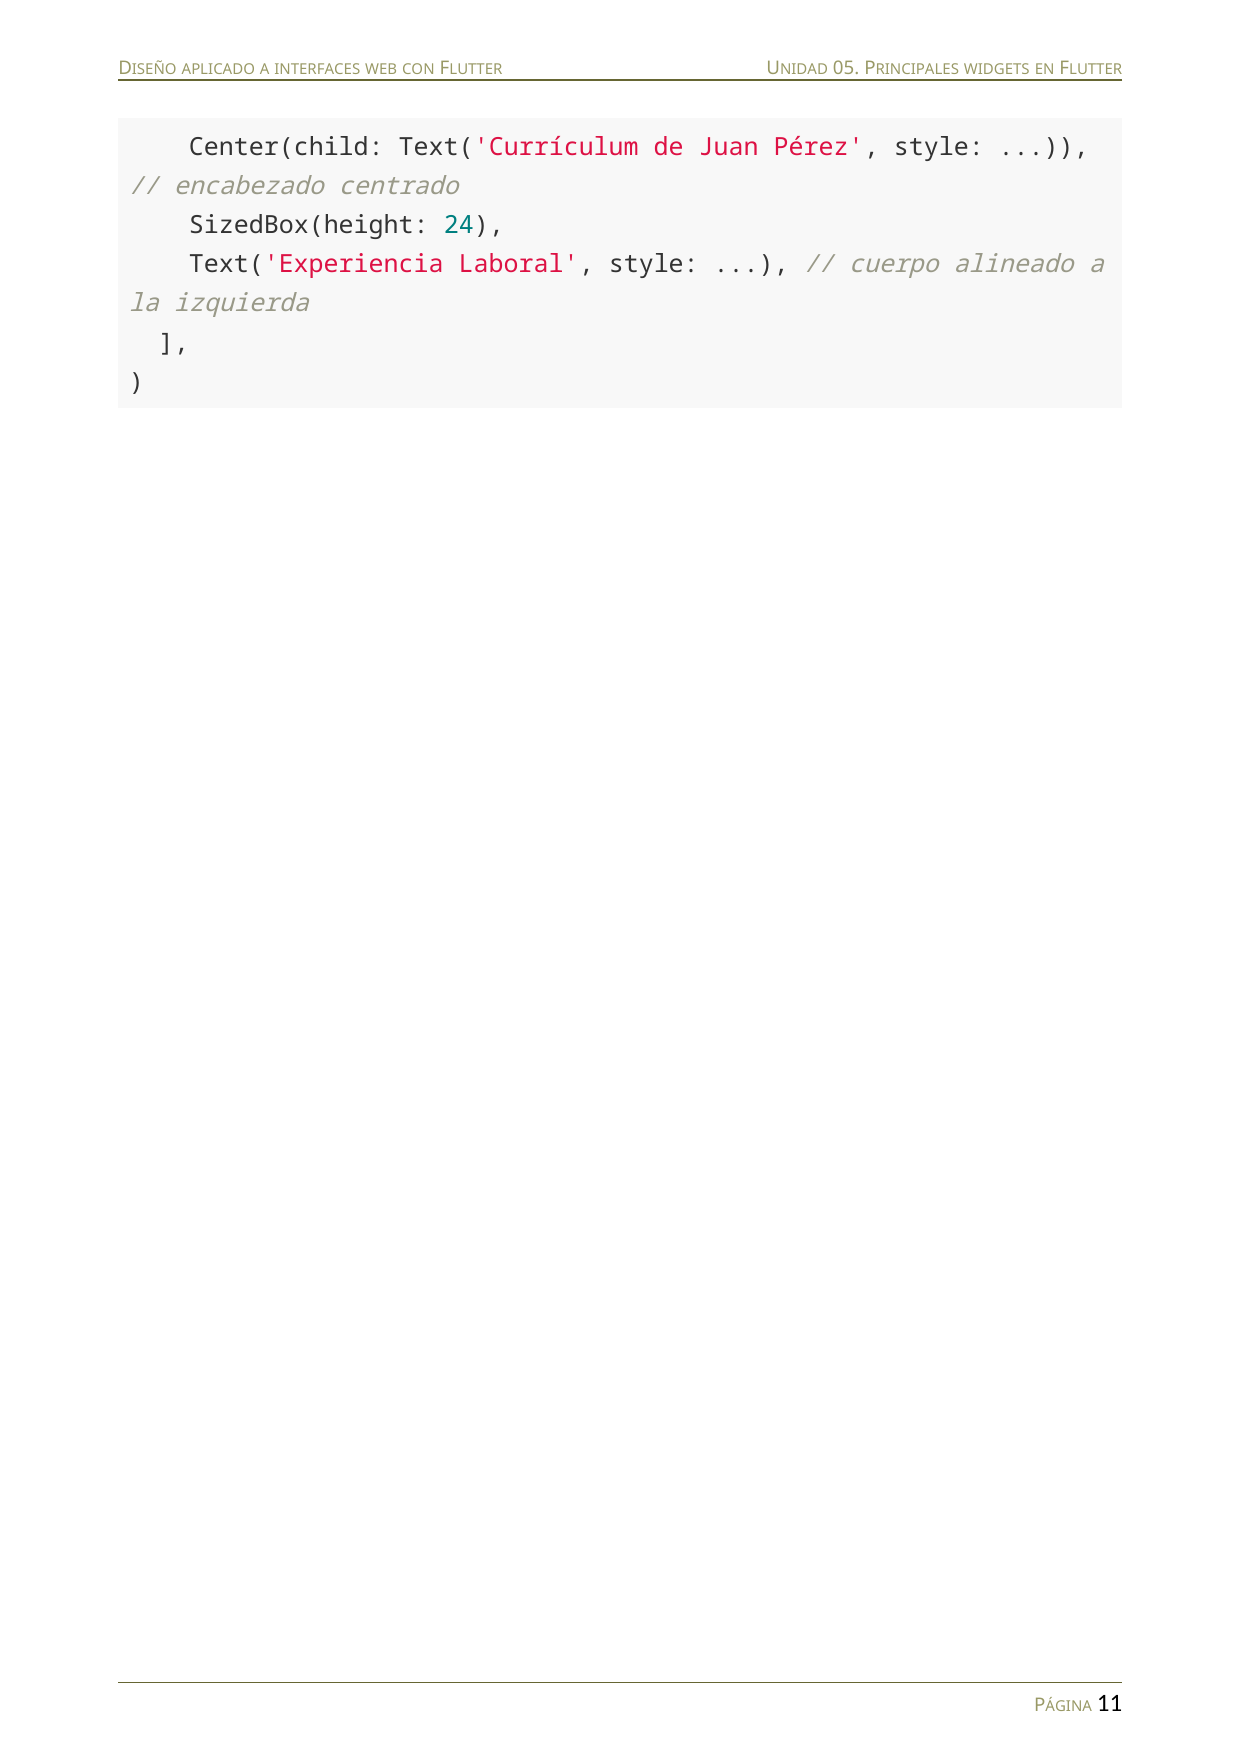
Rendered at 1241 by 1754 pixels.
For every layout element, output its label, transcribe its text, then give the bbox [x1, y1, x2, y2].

table_header Center(child: Text('Currículum de Juan Pérez', style: ...)), // encabezado centrado SizedBox(height: 24), Text('Experiencia Laboral', style: ...), // cuerpo alineado a la izquierda ], ) [118, 118, 1122, 408]
